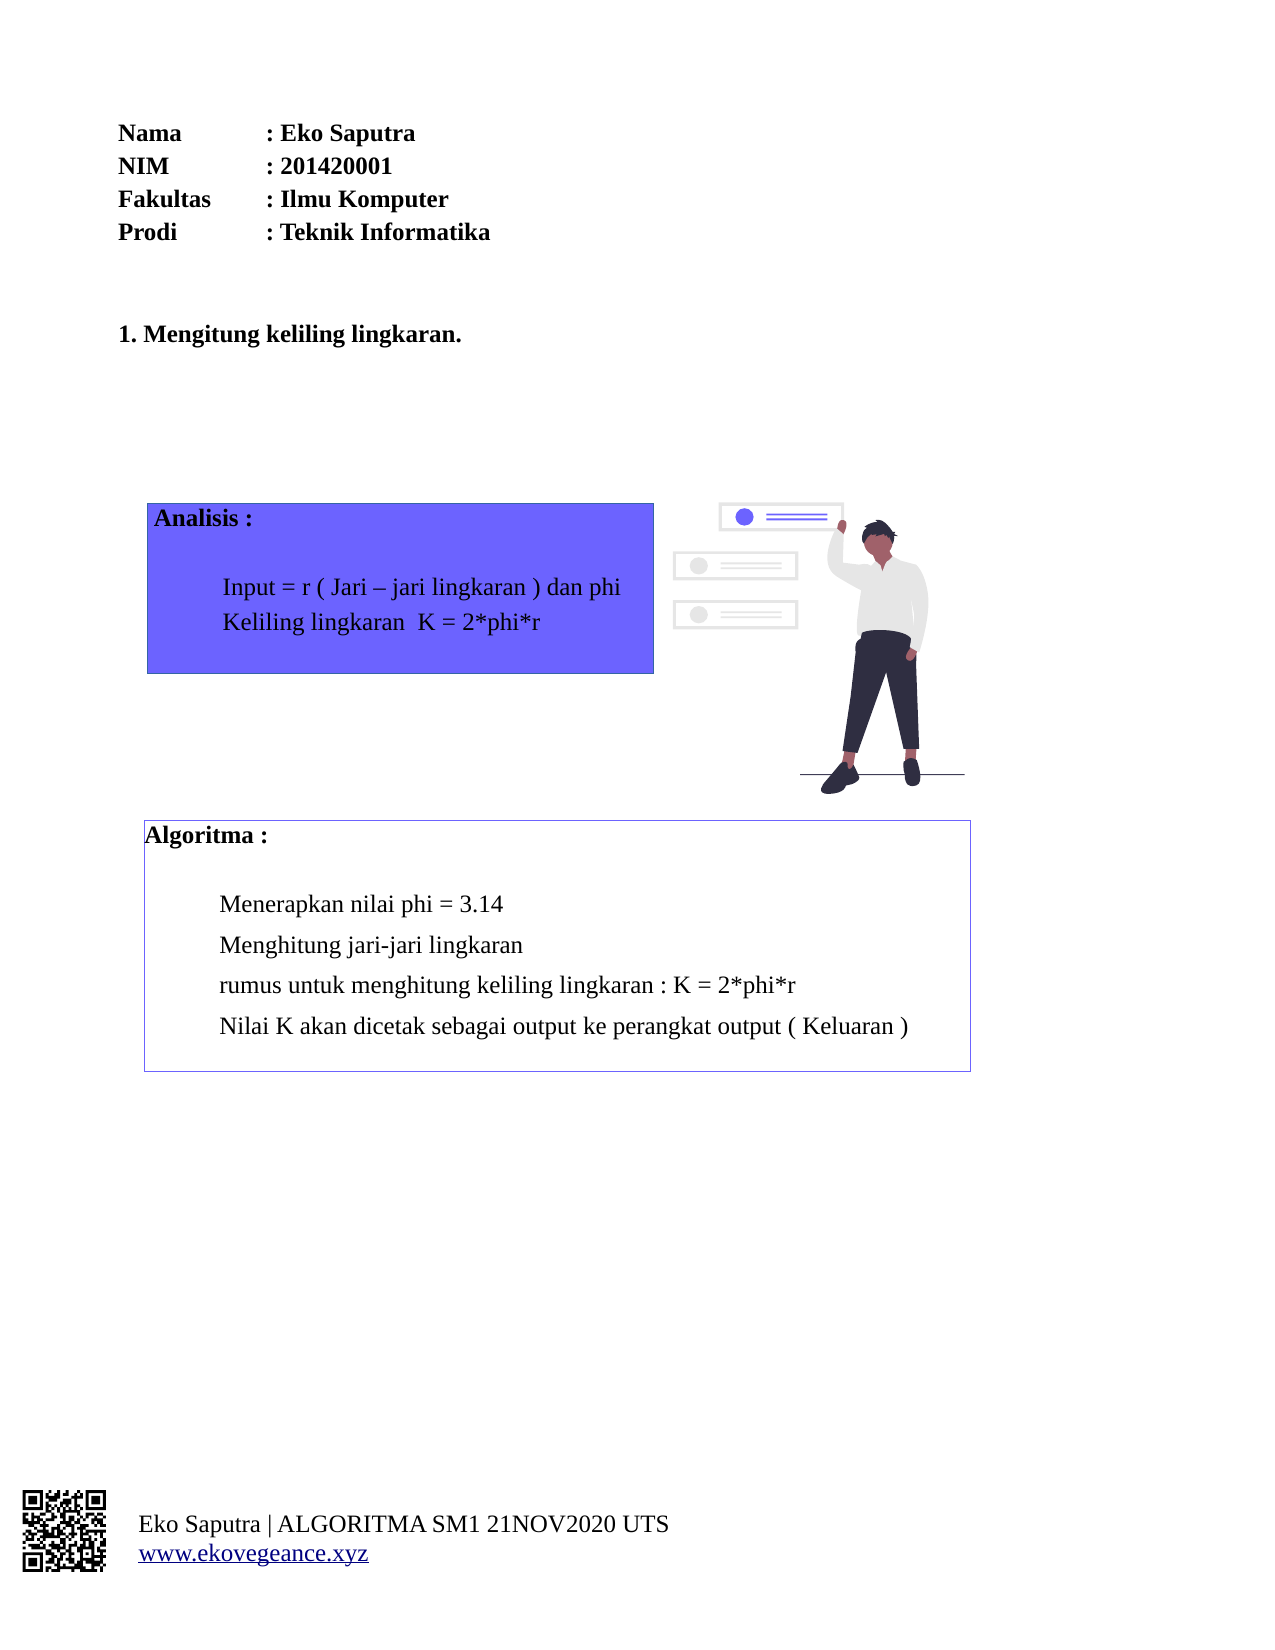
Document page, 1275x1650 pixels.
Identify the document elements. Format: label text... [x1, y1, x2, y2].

text 1. Mengitung keliling lingkaran. [118, 319, 1157, 348]
